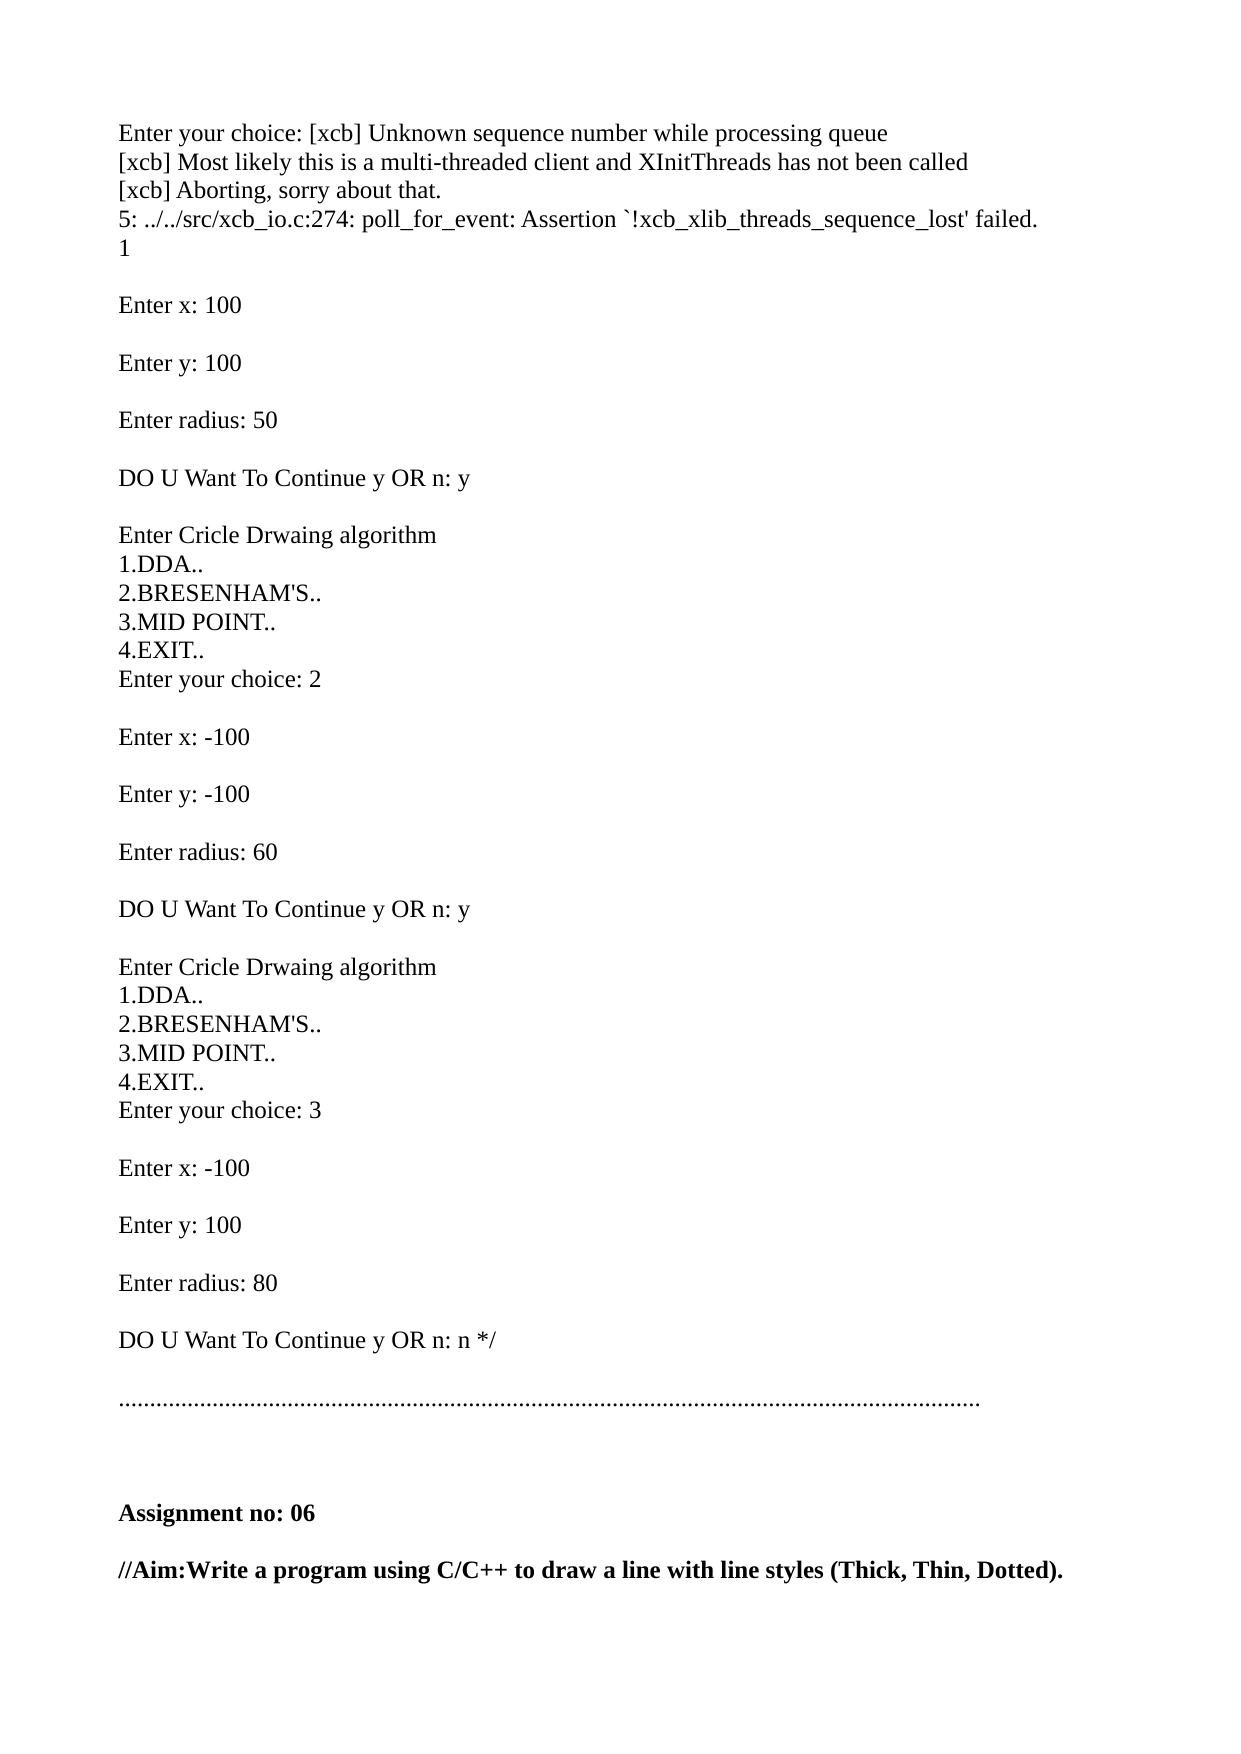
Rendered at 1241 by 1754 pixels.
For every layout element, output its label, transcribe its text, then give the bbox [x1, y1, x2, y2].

text Enter your choice: 2 [118, 664, 1122, 693]
text Enter Cricle Drwaing algorithm [118, 952, 1122, 981]
text DO U Want To Continue y OR n: y [118, 894, 1122, 923]
text .......................................................................................................................................... [118, 1383, 1122, 1412]
text Enter radius: 50 [118, 406, 1122, 434]
text DO U Want To Continue y OR n: n */ [118, 1326, 1122, 1354]
text Enter your choice: [xcb] Unknown sequence number while processing queue [118, 118, 1122, 147]
text 1 [118, 233, 1122, 262]
text 1.DDA.. [118, 981, 1122, 1009]
text 5: ../../src/xcb_io.c:274: poll_for_event: Assertion `!xcb_xlib_threads_sequence_lost' failed. [118, 204, 1122, 233]
text 2.BRESENHAM'S.. [118, 1009, 1122, 1038]
text 3.MID POINT.. [118, 607, 1122, 636]
text Enter y: 100 [118, 1211, 1122, 1239]
text 4.EXIT.. [118, 636, 1122, 664]
text [xcb] Aborting, sorry about that. [118, 176, 1122, 204]
text 4.EXIT.. [118, 1067, 1122, 1096]
text Enter radius: 60 [118, 837, 1122, 866]
text DO U Want To Continue y OR n: y [118, 463, 1122, 492]
text [xcb] Most likely this is a multi-threaded client and XInitThreads has not been called [118, 147, 1122, 176]
text Enter radius: 80 [118, 1268, 1122, 1297]
text //Aim:Write a program using C/C++ to draw a line with line styles (Thick, Thin, Dotted). [118, 1556, 1122, 1584]
text Enter your choice: 3 [118, 1096, 1122, 1124]
text Enter Cricle Drwaing algorithm [118, 521, 1122, 549]
text 3.MID POINT.. [118, 1038, 1122, 1067]
text Enter x: 100 [118, 291, 1122, 319]
text Enter x: -100 [118, 1153, 1122, 1182]
text Enter y: -100 [118, 779, 1122, 808]
text 2.BRESENHAM'S.. [118, 578, 1122, 607]
text Enter y: 100 [118, 348, 1122, 377]
text 1.DDA.. [118, 549, 1122, 578]
text Assignment no: 06 [118, 1498, 1122, 1527]
text Enter x: -100 [118, 722, 1122, 751]
